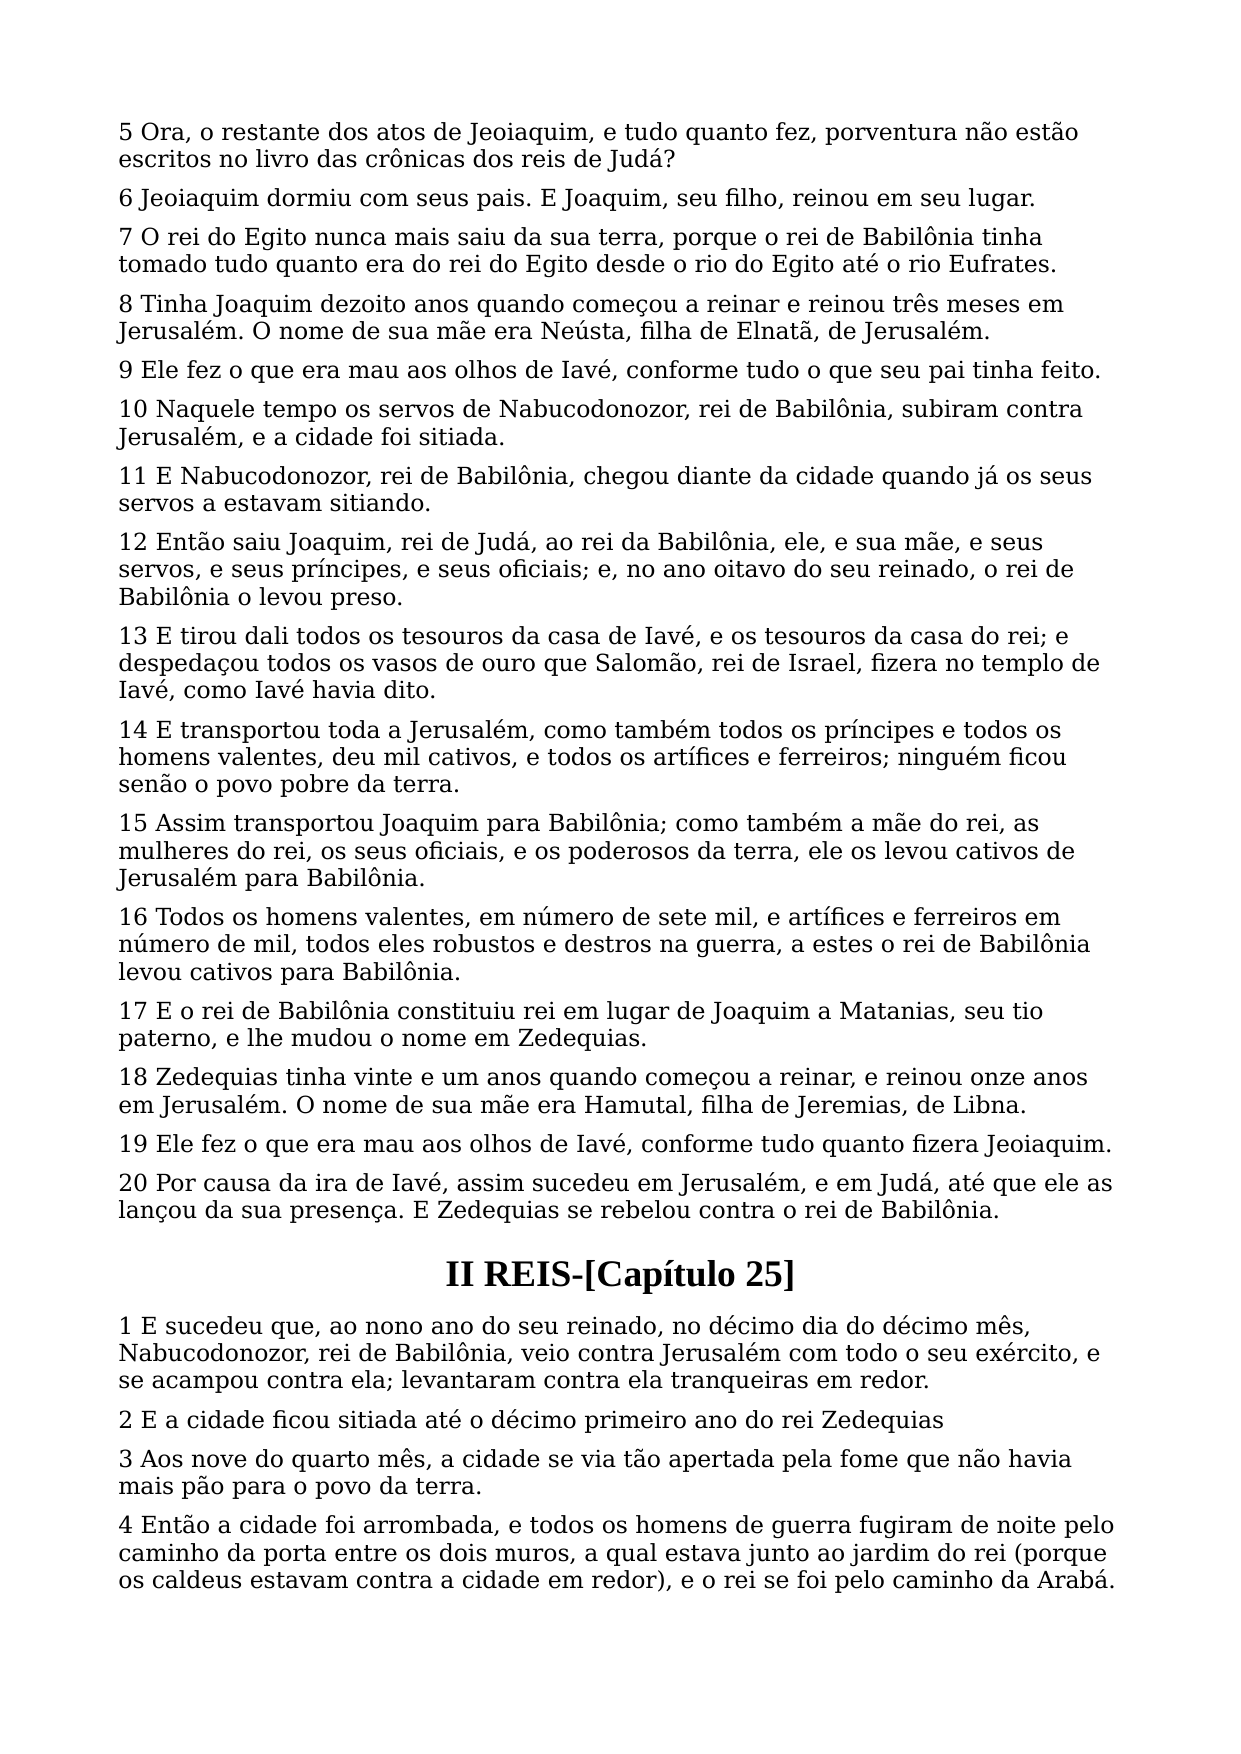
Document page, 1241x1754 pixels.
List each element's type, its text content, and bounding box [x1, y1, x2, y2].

text 18 Zedequias tinha vinte e um anos quando começou a reinar, e reinou onze anos em Jerusalém. O nome de sua mãe era Hamutal, filha de Jeremias, de Libna. [118, 1064, 1122, 1118]
text 10 Naquele tempo os servos de Nabucodonozor, rei de Babilônia, subiram contra Jerusalém, e a cidade foi sitiada. [118, 396, 1122, 450]
text 9 Ele fez o que era mau aos olhos de Iavé, conforme tudo o que seu pai tinha feito. [118, 357, 1122, 384]
text 3 Aos nove do quarto mês, a cidade se via tão apertada pela fome que não havia mais pão para o povo da terra. [118, 1445, 1122, 1500]
text 19 Ele fez o que era mau aos olhos de Iavé, conforme tudo quanto fizera Jeoiaquim. [118, 1130, 1122, 1158]
subtitle II REIS-[Capítulo 25] [118, 1251, 1122, 1294]
text 5 Ora, o restante dos atos de Jeoiaquim, e tudo quanto fez, porventura não estão escritos no livro das crônicas dos reis de Judá? [118, 118, 1122, 173]
text 2 E a cidade ficou sitiada até o décimo primeiro ano do rei Zedequias [118, 1406, 1122, 1433]
text 11 E Nabucodonozor, rei de Babilônia, chegou diante da cidade quando já os seus servos a estavam sitiando. [118, 462, 1122, 517]
text 14 E transportou toda a Jerusalém, como também todos os príncipes e todos os homens valentes, deu mil cativos, e todos os artífices e ferreiros; ninguém ficou senão o povo pobre da terra. [118, 716, 1122, 798]
text 17 E o rei de Babilônia constituiu rei em lugar de Joaquim a Matanias, seu tio paterno, e lhe mudou o nome em Zedequias. [118, 997, 1122, 1052]
text 15 Assim transportou Joaquim para Babilônia; como também a mãe do rei, as mulheres do rei, os seus oficiais, e os poderosos da terra, ele os levou cativos de Jerusalém para Babilônia. [118, 810, 1122, 892]
text 6 Jeoiaquim dormiu com seus pais. E Joaquim, seu filho, reinou em seu lugar. [118, 184, 1122, 212]
text 16 Todos os homens valentes, em número de sete mil, e artífices e ferreiros em número de mil, todos eles robustos e destros na guerra, a estes o rei de Babilônia levou cativos para Babilônia. [118, 904, 1122, 986]
text 4 Então a cidade foi arrombada, e todos os homens de guerra fugiram de noite pelo caminho da porta entre os dois muros, a qual estava junto ao jardim do rei (porque os caldeus estavam contra a cidade em redor), e o rei se foi pelo caminho da Arabá. [118, 1512, 1122, 1594]
text 12 Então saiu Joaquim, rei de Judá, ao rei da Babilônia, ele, e sua mãe, e seus servos, e seus príncipes, e seus oficiais; e, no ano oitavo do seu reinado, o rei de Babilônia o levou preso. [118, 529, 1122, 611]
text 7 O rei do Egito nunca mais saiu da sua terra, porque o rei de Babilônia tinha tomado tudo quanto era do rei do Egito desde o rio do Egito até o rio Eufrates. [118, 224, 1122, 278]
text 13 E tirou dali todos os tesouros da casa de Iavé, e os tesouros da casa do rei; e despedaçou todos os vasos de ouro que Salomão, rei de Israel, fizera no templo de Iavé, como Iavé havia dito. [118, 622, 1122, 704]
text 20 Por causa da ira de Iavé, assim sucedeu em Jerusalém, e em Judá, até que ele as lançou da sua presença. E Zedequias se rebelou contra o rei de Babilônia. [118, 1169, 1122, 1224]
text 1 E sucedeu que, ao nono ano do seu reinado, no décimo dia do décimo mês, Nabucodonozor, rei de Babilônia, veio contra Jerusalém com todo o seu exército, e se acampou contra ela; levantaram contra ela tranqueiras em redor. [118, 1312, 1122, 1394]
text 8 Tinha Joaquim dezoito anos quando começou a reinar e reinou três meses em Jerusalém. O nome de sua mãe era Neústa, filha de Elnatã, de Jerusalém. [118, 290, 1122, 345]
